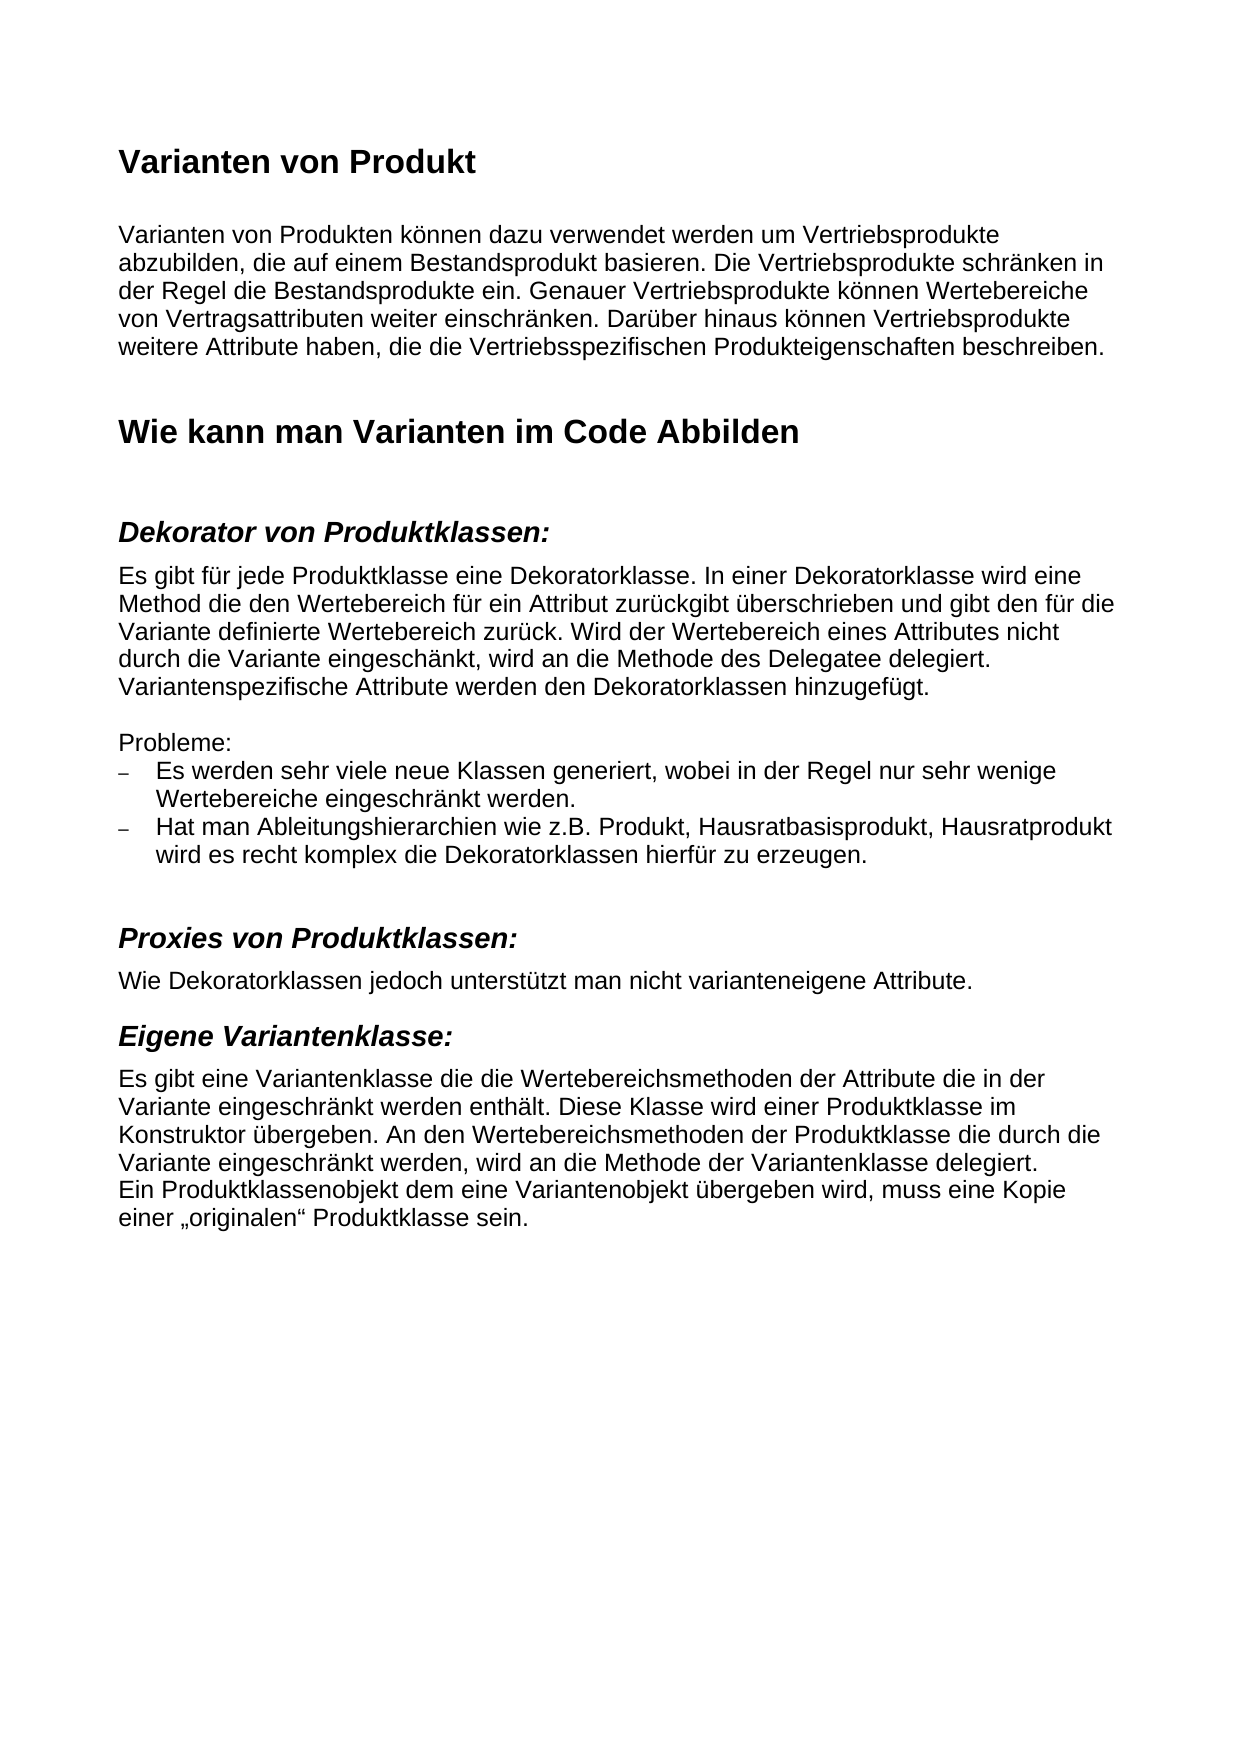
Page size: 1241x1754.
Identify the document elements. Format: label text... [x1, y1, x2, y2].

text Es gibt für jede Produktklasse eine Dekoratorklasse. In einer Dekoratorklasse wird eine Method die den Wertebereich für ein Attribut zurückgibt überschrieben und gibt den für die Variante definierte Wertebereich zurück. Wird der Wertebereich eines Attributes nicht durch die Variante eingeschänkt, wird an die Methode des Delegatee delegiert. [118, 562, 1122, 673]
text Varianten von Produkten können dazu verwendet werden um Vertriebsprodukte abzubilden, die auf einem Bestandsprodukt basieren. Die Vertriebsprodukte schränken in der Regel die Bestandsprodukte ein. Genauer Vertriebsprodukte können Wertebereiche von Vertragsattributen weiter einschränken. Darüber hinaus können Vertriebsprodukte weitere Attribute haben, die die Vertriebsspezifischen Produkteigenschaften beschreiben. [118, 221, 1122, 361]
text Wie Dekoratorklassen jedoch unterstützt man nicht varianteneigene Attribute. [118, 967, 1122, 994]
text Es gibt eine Variantenklasse die die Wertebereichsmethoden der Attribute die in der Variante eingeschränkt werden enthält. Diese Klasse wird einer Produktklasse im Konstruktor übergeben. An den Wertebereichsmethoden der Produktklasse die durch die Variante eingeschränkt werden, wird an die Methode der Variantenklasse delegiert. [118, 1065, 1122, 1176]
text Ein Produktklassenobjekt dem eine Variantenobjekt übergeben wird, muss eine Kopie einer „originalen“ Produktklasse sein. [118, 1176, 1122, 1232]
list Hat man Ableitungshierarchien wie z.B. Produkt, Hausratbasisprodukt, Hausratprodukt wird es recht komplex die Dekoratorklassen hierfür zu erzeugen. [118, 813, 1122, 869]
subtitle Wie kann man Varianten im Code Abbilden [118, 413, 1122, 451]
subtitle Proxies von Produktklassen: [118, 922, 1122, 954]
text Probleme: [118, 729, 1122, 757]
subtitle Dekorator von Produktklassen: [118, 516, 1122, 549]
list Es werden sehr viele neue Klassen generiert, wobei in der Regel nur sehr wenige Wertebereiche eingeschränkt werden. [118, 757, 1122, 813]
subtitle Varianten von Produkt [118, 143, 1122, 181]
text Variantenspezifische Attribute werden den Dekoratorklassen hinzugefügt. [118, 673, 1122, 701]
subtitle Eigene Variantenklasse: [118, 1019, 1122, 1052]
